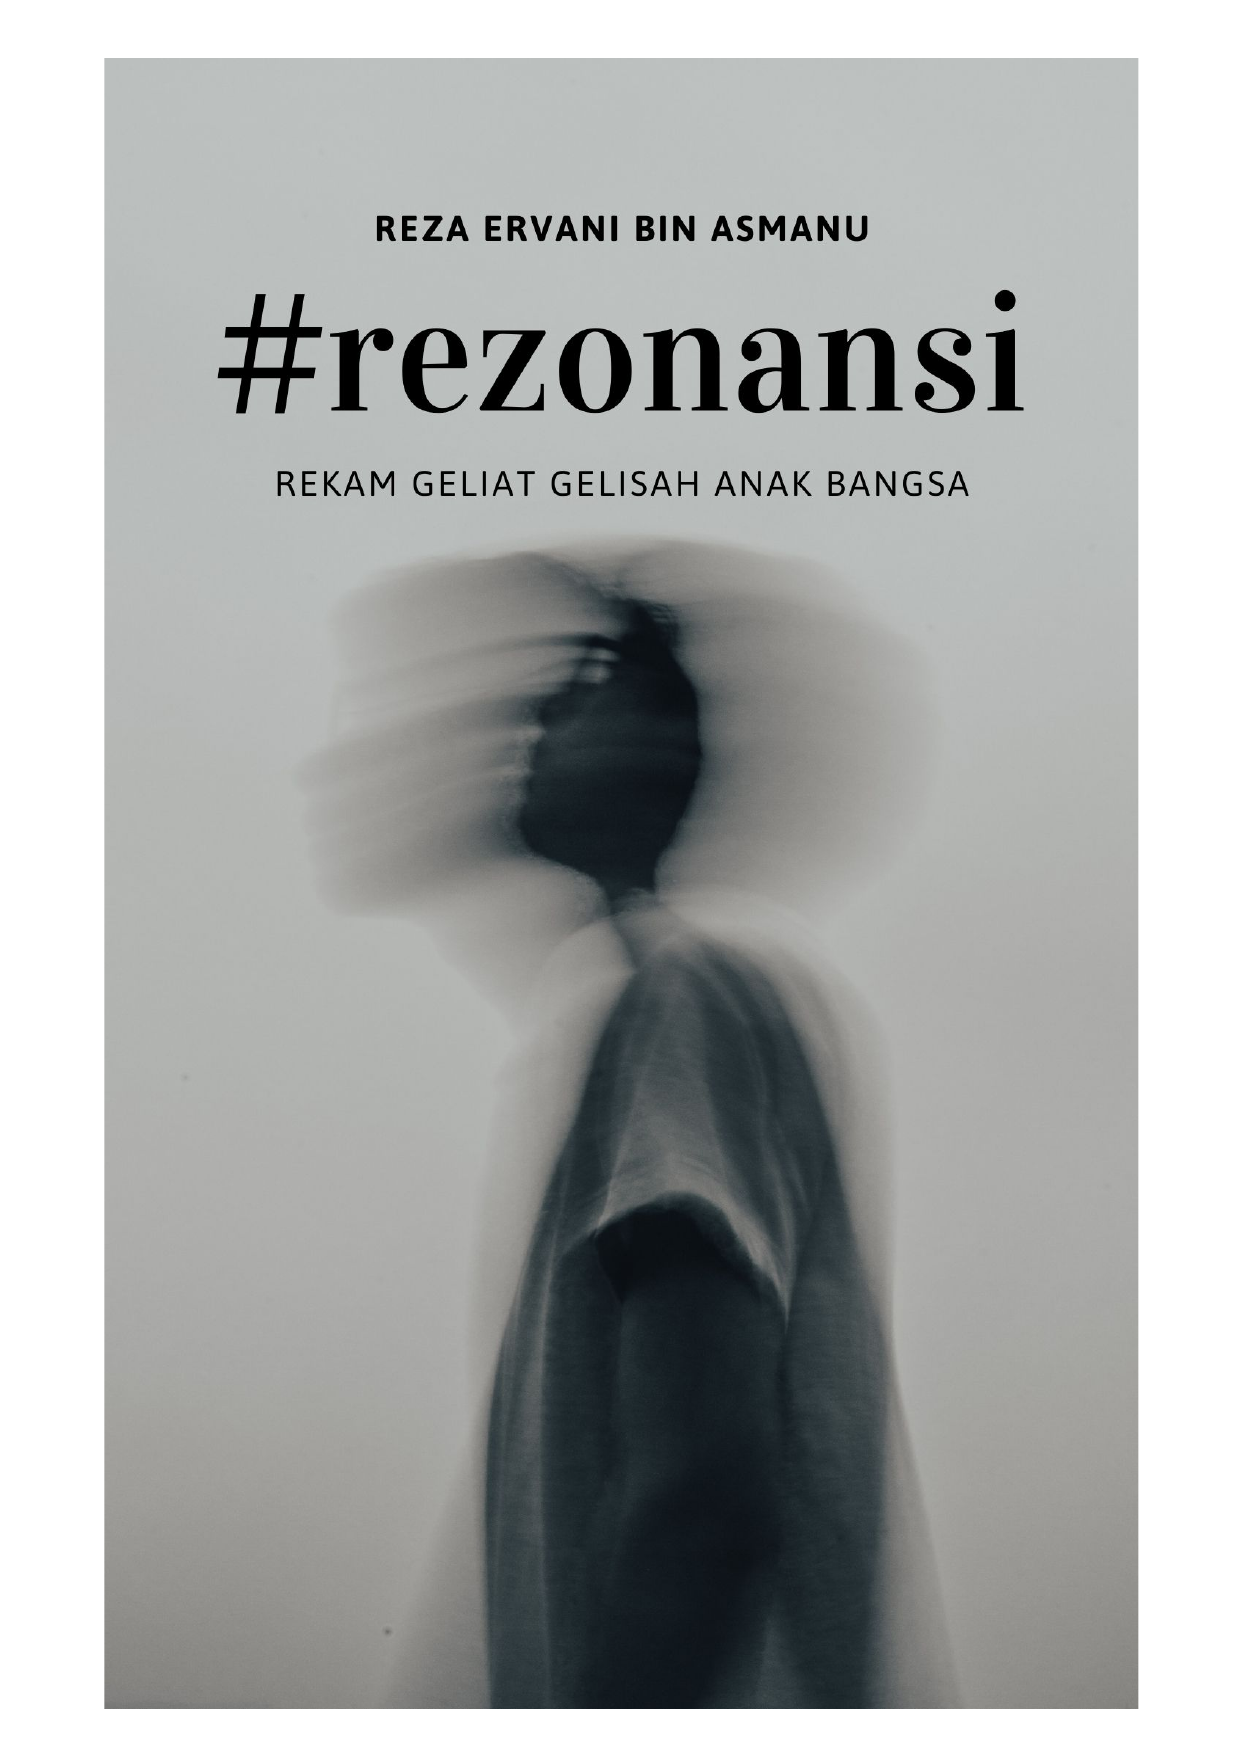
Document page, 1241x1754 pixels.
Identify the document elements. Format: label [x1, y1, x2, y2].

picture [104, 58, 1139, 1709]
